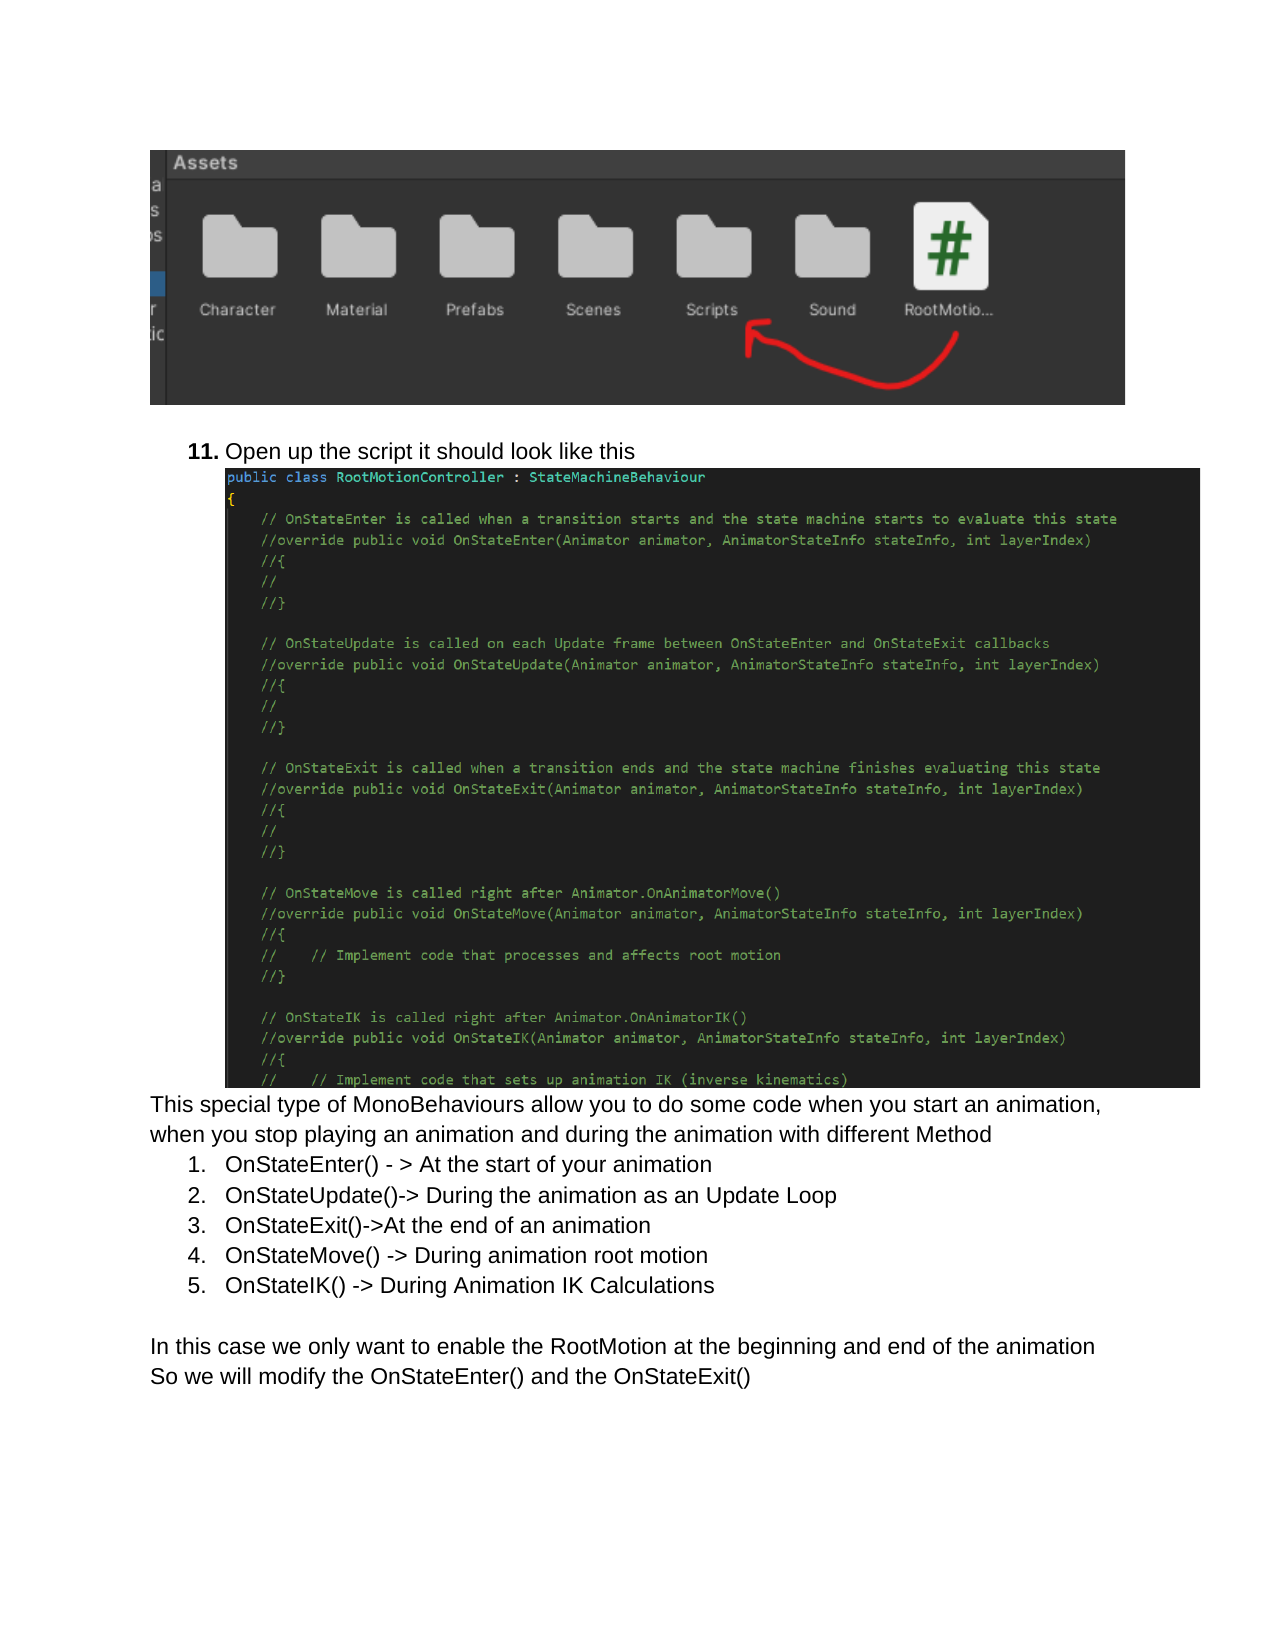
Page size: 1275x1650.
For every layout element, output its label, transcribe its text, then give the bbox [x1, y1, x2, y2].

list OnStateUpdate()-> During the animation as an Update Loop [187, 1182, 1125, 1208]
picture [225, 468, 1200, 1088]
text In this case we only want to enable the RootMotion at the beginning and end of the animation [150, 1333, 1125, 1359]
text So we will modify the OnStateEnter() and the OnStateExit() [150, 1363, 1125, 1389]
list Open up the script it should look like this [187, 438, 1125, 1087]
list OnStateEnter() - > At the start of your animation [187, 1151, 1125, 1178]
list OnStateIK() -> During Animation IK Calculations [187, 1272, 1125, 1299]
text This special type of MonoBehaviours allow you to do some code when you start an animation, when you stop playing an animation and during the animation with different Method [150, 1091, 1125, 1148]
list OnStateExit()->At the end of an animation [187, 1212, 1125, 1238]
picture [150, 150, 1125, 405]
list OnStateMove() -> During animation root motion [187, 1242, 1125, 1268]
